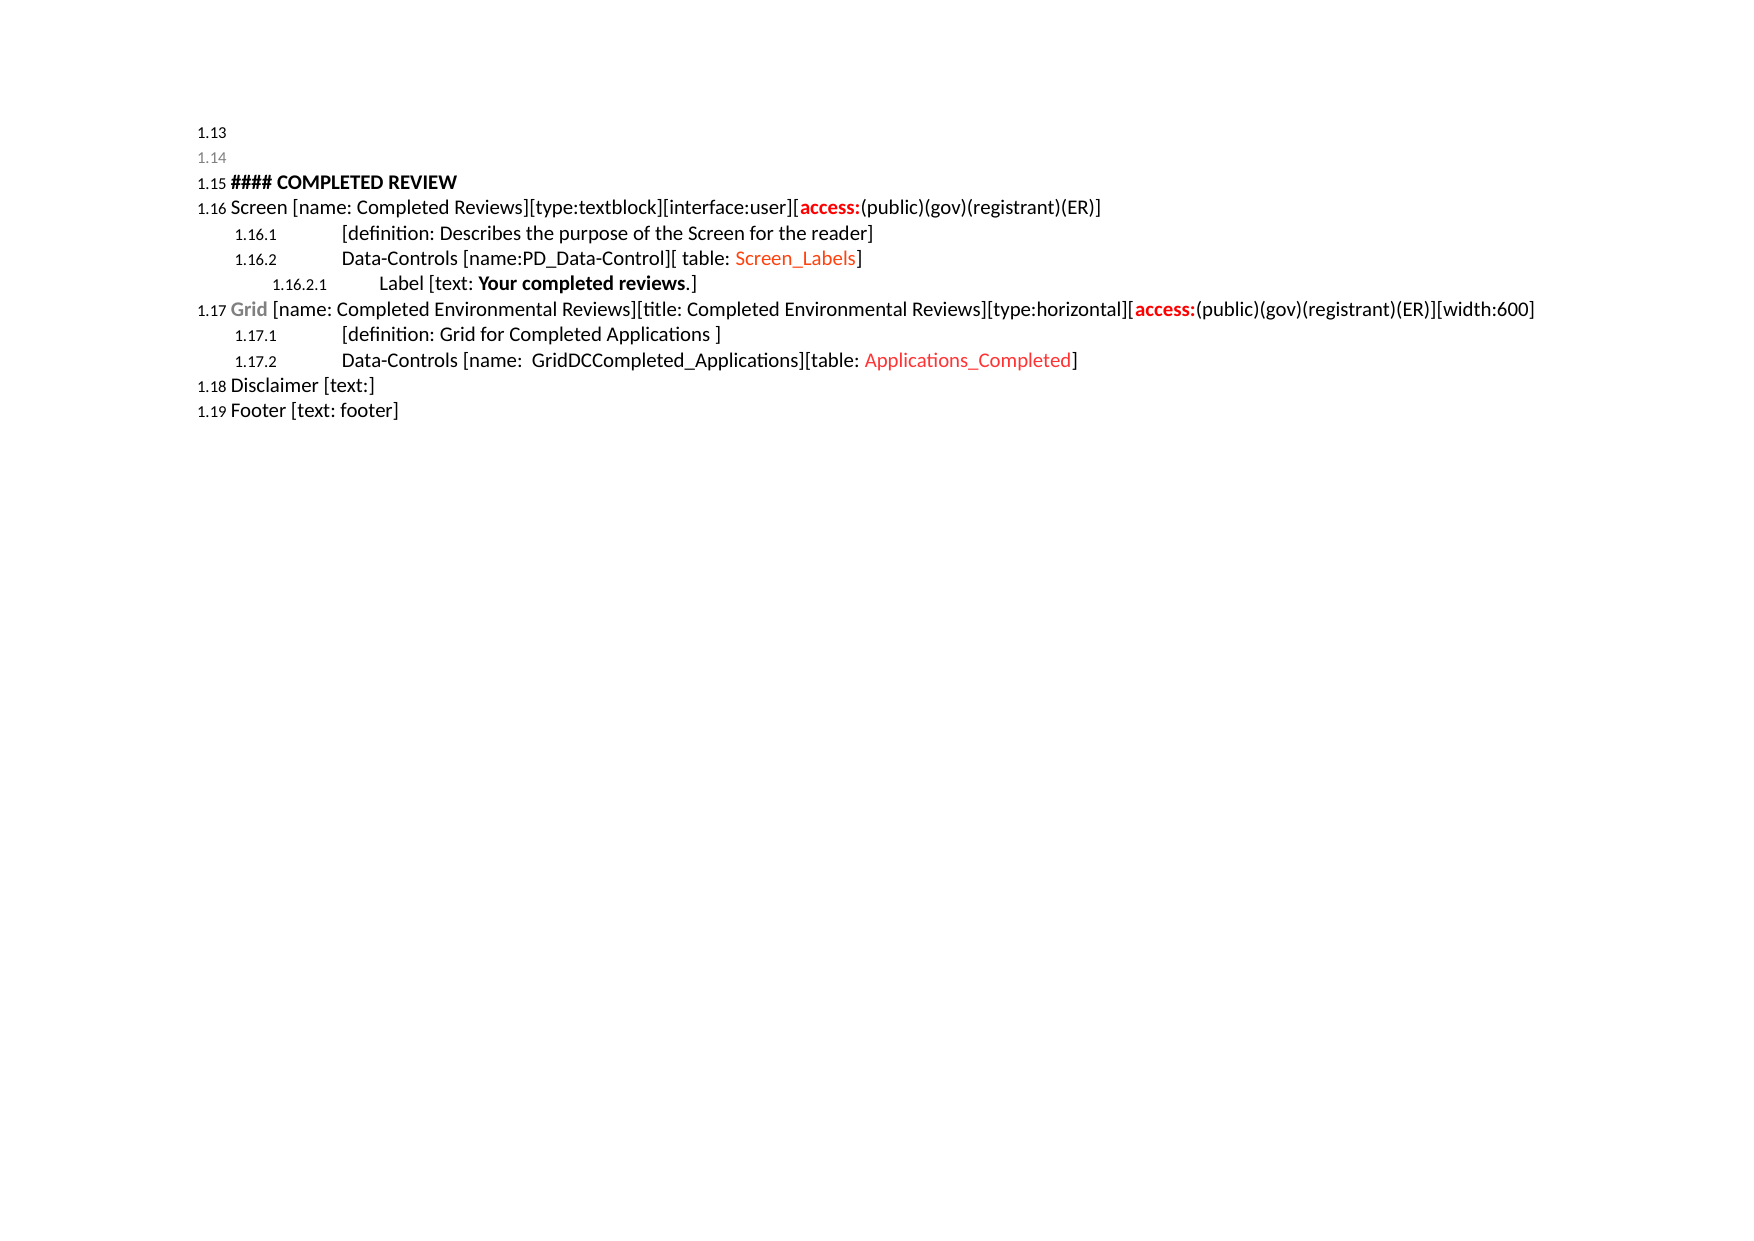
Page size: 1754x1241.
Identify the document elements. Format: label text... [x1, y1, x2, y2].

list [definition: Describes the purpose of the Screen for the reader] [231, 220, 1636, 245]
list Data-Controls [name: GridDCCompleted_Applications][table: Applications_Completed] [231, 347, 1636, 372]
list Footer [text: footer] [193, 398, 1636, 423]
list #### COMPLETED REVIEW [193, 169, 1636, 194]
list [definition: Grid for Completed Applications ] [231, 321, 1636, 347]
list Label [text: Your completed reviews.] [268, 271, 1636, 296]
list Screen [name: Completed Reviews][type:textblock][interface:user][access:(public)(gov)(registrant)(ER)] [193, 194, 1636, 220]
list Disclaimer [text:] [193, 372, 1636, 398]
list Data-Controls [name:PD_Data-Control][ table: Screen_Labels] [231, 245, 1636, 271]
list Grid [name: Completed Environmental Reviews][title: Completed Environmental Reviews][type:horizontal][access:(public)(gov)(registrant)(ER)][width:600] [193, 296, 1636, 321]
